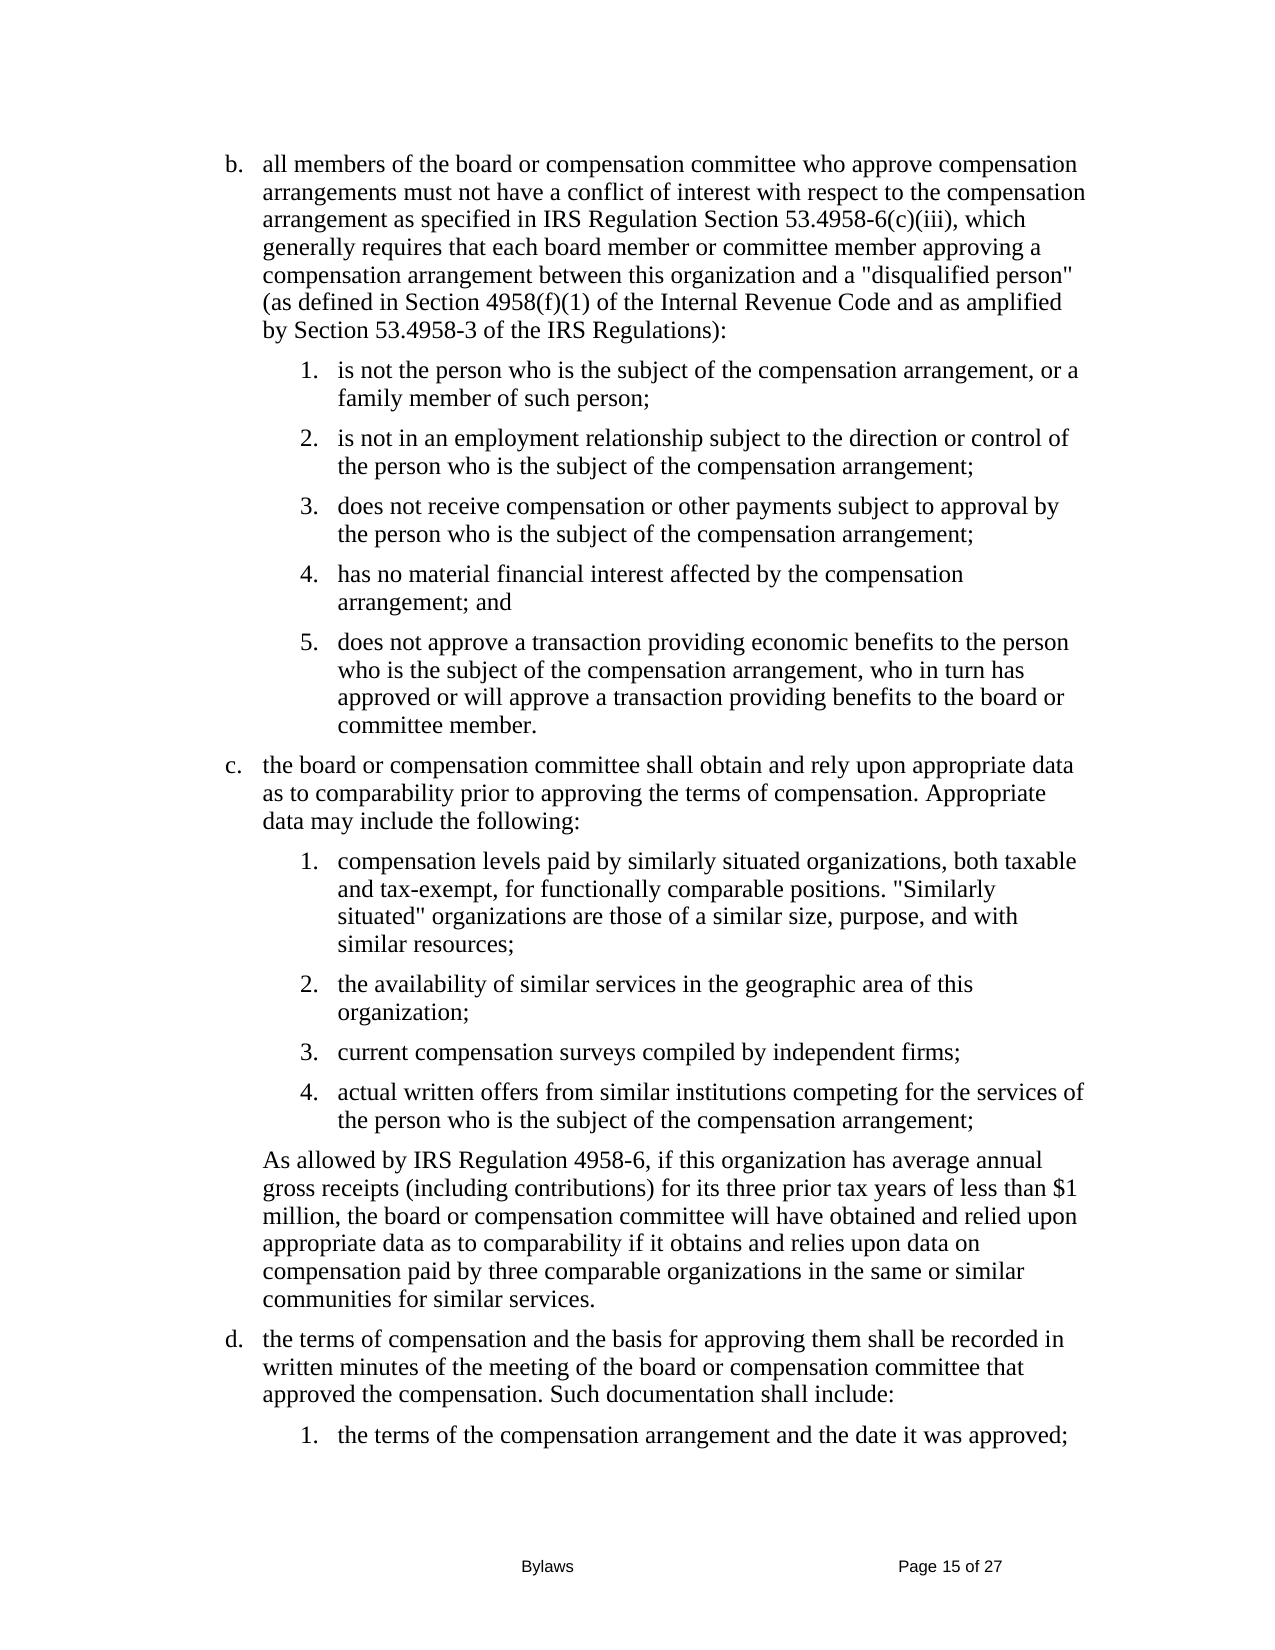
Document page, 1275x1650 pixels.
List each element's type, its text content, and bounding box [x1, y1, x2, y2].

text 5. does not approve a transaction providing economic benefits to the person who is the subject of the compensation arrangement, who in turn has approved or will approve a transaction providing benefits to the board or committee member. [300, 628, 1087, 739]
text d. the terms of compensation and the basis for approving them shall be recorded in written minutes of the meeting of the board or compensation committee that approved the compensation. Such documentation shall include: [225, 1325, 1087, 1408]
text 2. the availability of similar services in the geographic area of this organization; [300, 970, 1087, 1026]
text 2. is not in an employment relationship subject to the direction or control of the person who is the subject of the compensation arrangement; [300, 424, 1087, 480]
text b. all members of the board or compensation committee who approve compensation arrangements must not have a conflict of interest with respect to the compensation arrangement as specified in IRS Regulation Section 53.4958-6(c)(iii), which generally requires that each board member or committee member approving a compensation arrangement between this organization and a "disqualified person" (as defined in Section 4958(f)(1) of the Internal Revenue Code and as amplified by Section 53.4958-3 of the IRS Regulations): [225, 150, 1087, 344]
text 4. has no material financial interest affected by the compensation arrangement; and [300, 560, 1087, 616]
text 1. the terms of the compensation arrangement and the date it was approved; [300, 1421, 1087, 1448]
text 3. current compensation surveys compiled by independent firms; [300, 1038, 1087, 1066]
text 3. does not receive compensation or other payments subject to approval by the person who is the subject of the compensation arrangement; [300, 492, 1087, 548]
text 1. compensation levels paid by similarly situated organizations, both taxable and tax-exempt, for functionally comparable positions. "Similarly situated" organizations are those of a similar size, purpose, and with similar resources; [300, 847, 1087, 958]
text As allowed by IRS Regulation 4958-6, if this organization has average annual gross receipts (including contributions) for its three prior tax years of less than $1 million, the board or compensation committee will have obtained and relied upon appropriate data as to comparability if it obtains and relies upon data on compensation paid by three comparable organizations in the same or similar communities for similar services. [262, 1146, 1087, 1313]
text 4. actual written offers from similar institutions competing for the services of the person who is the subject of the compensation arrangement; [300, 1078, 1087, 1134]
text 1. is not the person who is the subject of the compensation arrangement, or a family member of such person; [300, 356, 1087, 412]
text c. the board or compensation committee shall obtain and rely upon appropriate data as to comparability prior to approving the terms of compensation. Appropriate data may include the following: [225, 751, 1087, 834]
